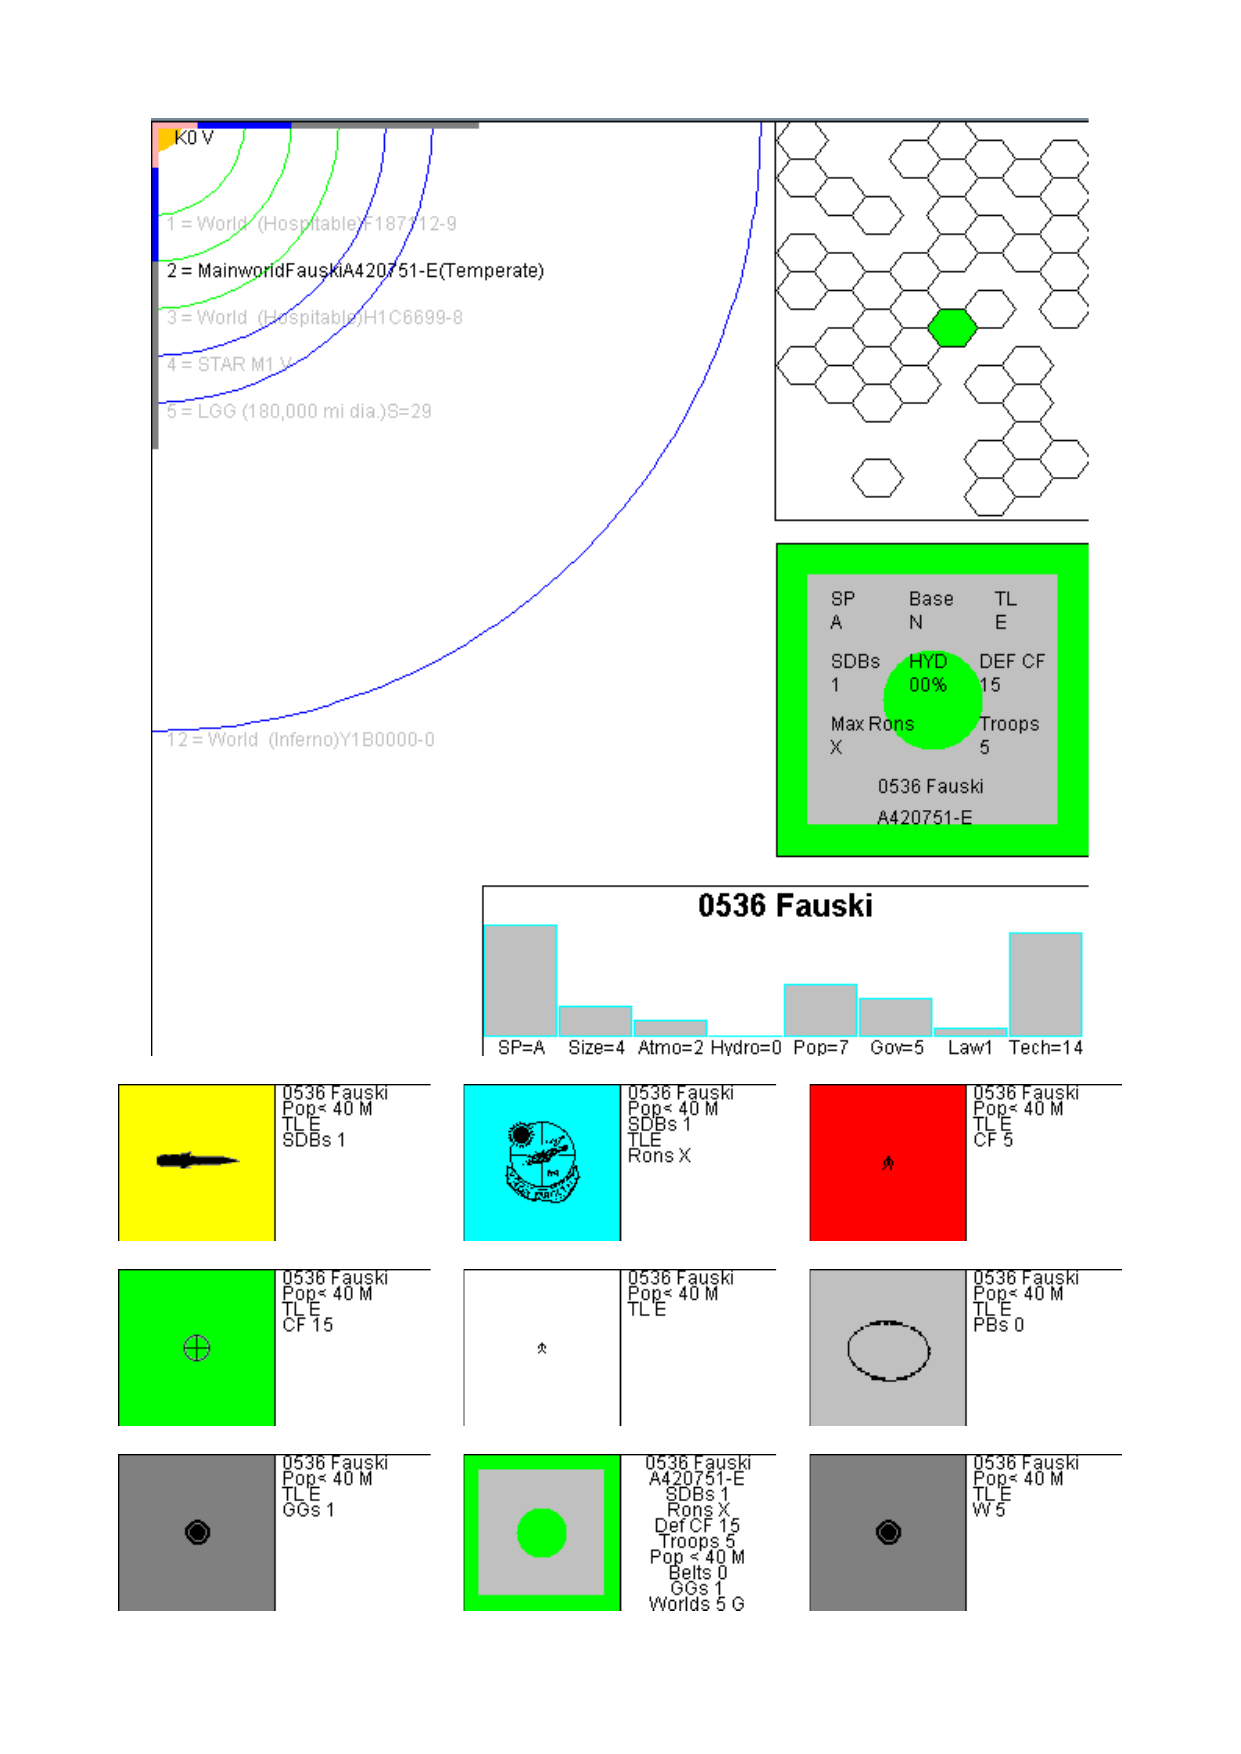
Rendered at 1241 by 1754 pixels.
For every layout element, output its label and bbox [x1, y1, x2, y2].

picture [463, 1269, 777, 1426]
picture [809, 1084, 1122, 1241]
picture [151, 118, 1089, 1056]
picture [463, 1084, 777, 1241]
picture [118, 1084, 431, 1241]
picture [463, 1454, 777, 1611]
picture [118, 1269, 431, 1426]
picture [118, 1454, 431, 1611]
picture [809, 1269, 1122, 1426]
picture [809, 1454, 1122, 1611]
